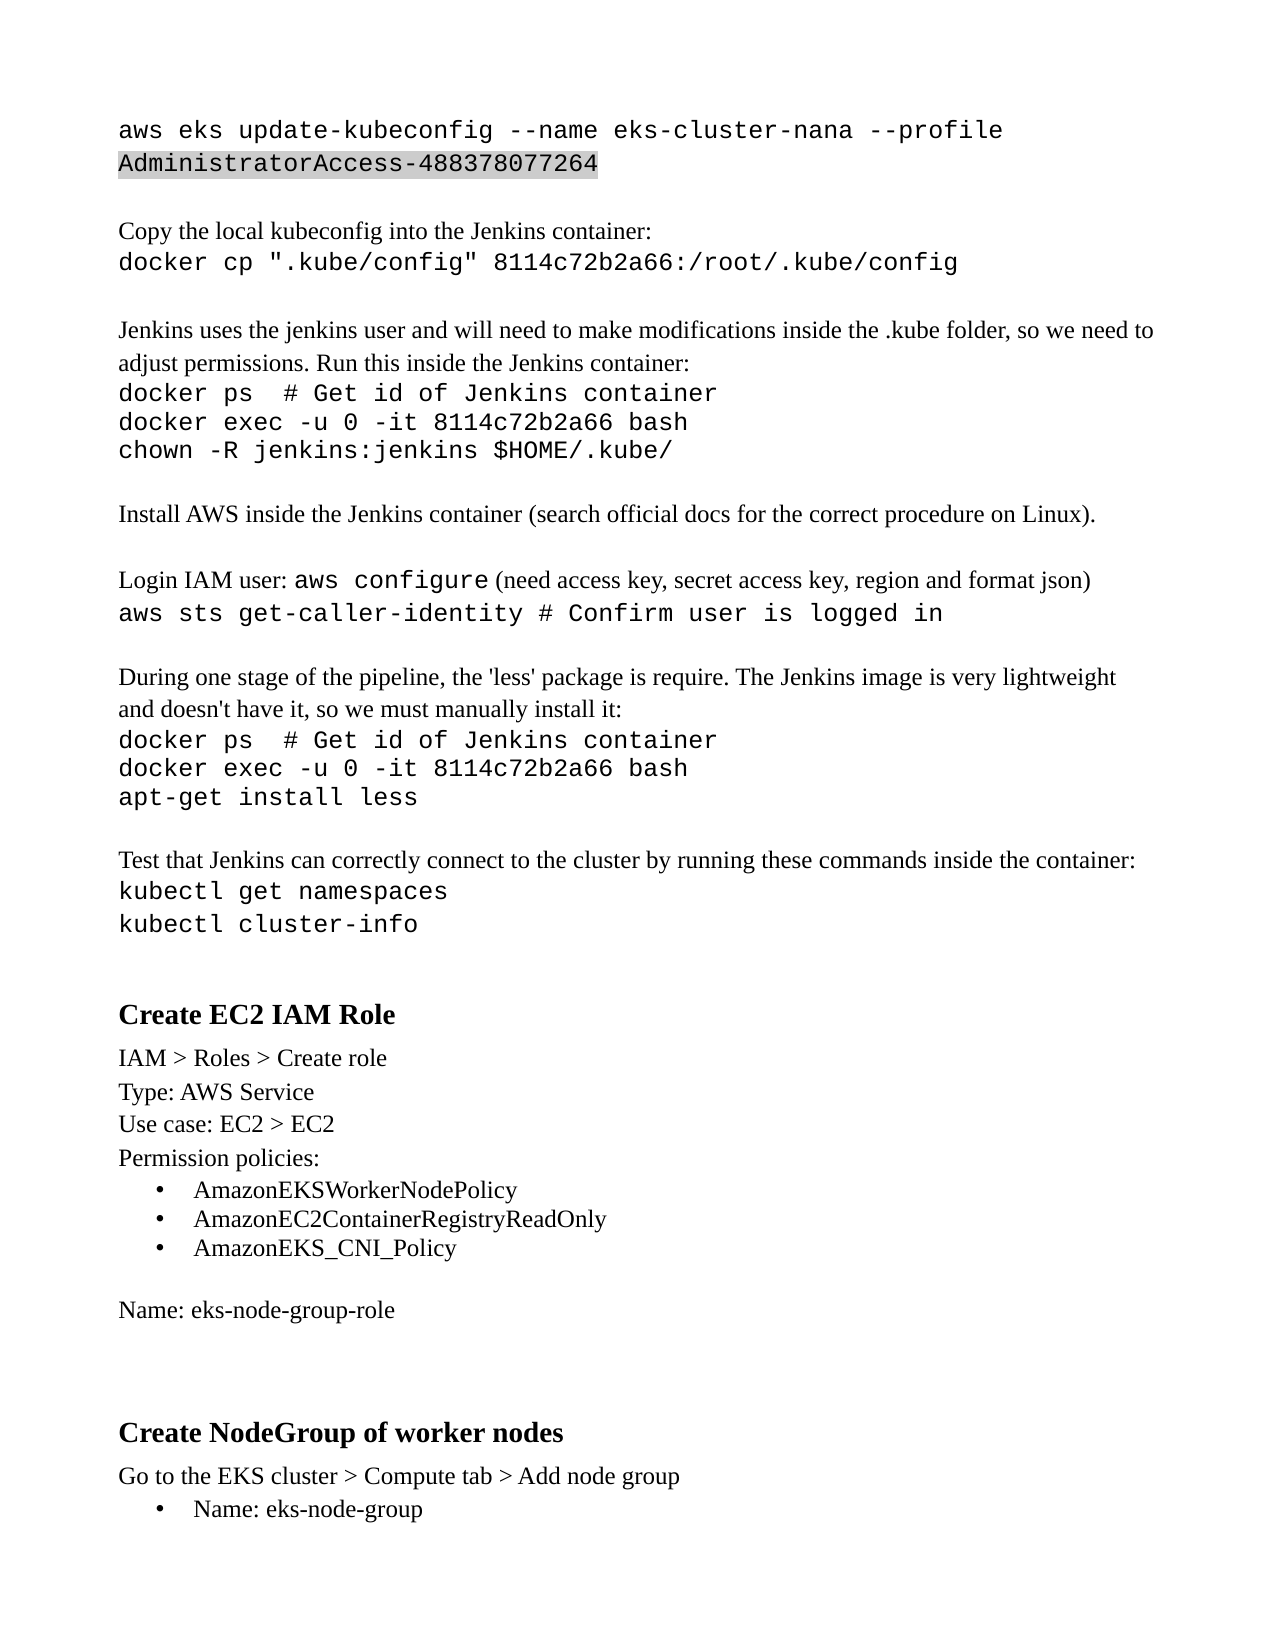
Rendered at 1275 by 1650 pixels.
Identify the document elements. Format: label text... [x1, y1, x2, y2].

text apt-get install less [118, 784, 1157, 813]
text IAM > Roles > Create role [118, 1043, 1157, 1072]
list AmazonEC2ContainerRegistryReadOnly [156, 1204, 1157, 1233]
text docker exec -u 0 -it 8114c72b2a66 bash [118, 756, 1157, 784]
text Install AWS inside the Jenkins container (search official docs for the correct procedure on Linux). [118, 499, 1157, 527]
text kubectl get namespaces [118, 879, 1157, 907]
text Name: eks-node-group-role [118, 1295, 1157, 1324]
text chown -R jenkins:jenkins $HOME/.kube/ [118, 437, 1157, 466]
text Permission policies: [118, 1143, 1157, 1171]
subtitle Create NodeGroup of worker nodes [118, 1415, 1157, 1448]
text docker ps # Get id of Jenkins container [118, 381, 1157, 409]
text aws sts get-caller-identity # Confirm user is logged in [118, 600, 1157, 628]
text Jenkins uses the jenkins user and will need to make modifications inside the .kube folder, so we need to adjust permissions. Run this inside the Jenkins container: [118, 315, 1157, 376]
text Use case: EC2 > EC2 [118, 1109, 1157, 1138]
text Login IAM user: aws configure (need access key, secret access key, region and format json) [118, 565, 1157, 596]
text aws eks update-kubeconfig --name eks-cluster-nana --profile AdministratorAccess-488378077264 [118, 118, 1157, 179]
text During one stage of the pipeline, the 'less' package is require. The Jenkins image is very lightweight and doesn't have it, so we must manually install it: [118, 662, 1157, 723]
list Name: eks-node-group [156, 1494, 1157, 1523]
list AmazonEKSWorkerNodePolicy [156, 1176, 1157, 1204]
text Copy the local kubeconfig into the Jenkins container: [118, 216, 1157, 245]
text docker cp ".kube/config" 8114c72b2a66:/root/.kube/config [118, 249, 1157, 277]
list AmazonEKS_CNI_Policy [156, 1233, 1157, 1262]
text Type: AWS Service [118, 1077, 1157, 1105]
text docker exec -u 0 -it 8114c72b2a66 bash [118, 409, 1157, 437]
text Go to the EKS cluster > Compute tab > Add node group [118, 1461, 1157, 1489]
text kubectl cluster-info [118, 911, 1157, 939]
subtitle Create EC2 IAM Role [118, 997, 1157, 1031]
text docker ps # Get id of Jenkins container [118, 728, 1157, 756]
text Test that Jenkins can correctly connect to the cluster by running these commands inside the container: [118, 846, 1157, 874]
